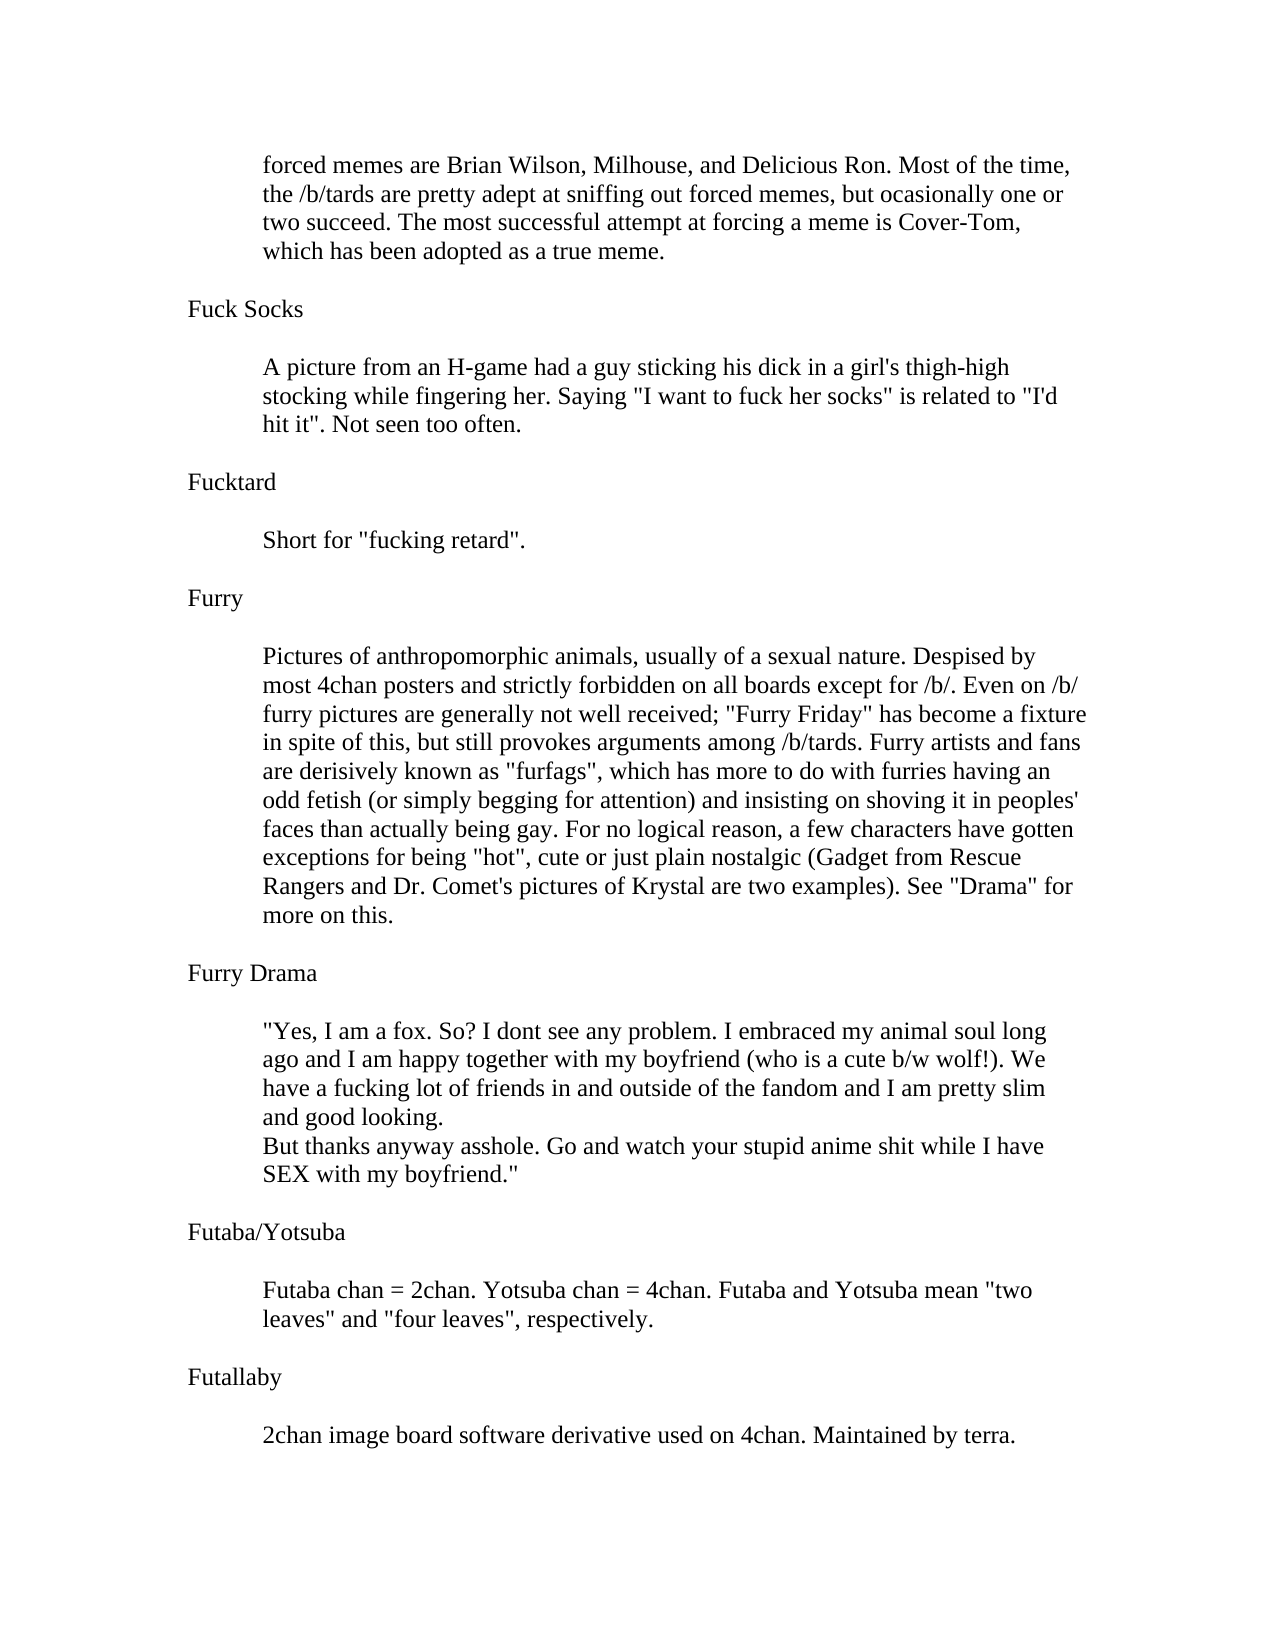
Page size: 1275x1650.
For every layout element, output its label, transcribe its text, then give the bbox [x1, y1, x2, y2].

text Futaba/Yotsuba [187, 1217, 1087, 1246]
text A picture from an H-game had a guy sticking his dick in a girl's thigh-high stocking while fingering her. Saying "I want to fuck her socks" is related to "I'd hit it". Not seen too often. [262, 352, 1087, 438]
text Futallaby [187, 1362, 1087, 1391]
text 2chan image board software derivative used on 4chan. Maintained by terra. [262, 1420, 1087, 1449]
text Short for "fucking retard". [262, 525, 1087, 554]
text Fuck Socks [187, 294, 1087, 323]
text Furry Drama [187, 958, 1087, 987]
text But thanks anyway asshole. Go and watch your stupid anime shit while I have SEX with my boyfriend." [262, 1131, 1087, 1188]
text forced memes are Brian Wilson, Milhouse, and Delicious Ron. Most of the time, the /b/tards are pretty adept at sniffing out forced memes, but ocasionally one or two succeed. The most successful attempt at forcing a meme is Cover-Tom, which has been adopted as a true meme. [262, 150, 1087, 265]
text Futaba chan = 2chan. Yotsuba chan = 4chan. Futaba and Yotsuba mean "two leaves" and "four leaves", respectively. [262, 1275, 1087, 1333]
text Fucktard [187, 467, 1087, 496]
text "Yes, I am a fox. So? I dont see any problem. I embraced my animal soul long ago and I am happy together with my boyfriend (who is a cute b/w wolf!). We have a fucking lot of friends in and outside of the fandom and I am pretty slim and good looking. [262, 1016, 1087, 1131]
text Furry [187, 583, 1087, 612]
text Pictures of anthropomorphic animals, usually of a sexual nature. Despised by most 4chan posters and strictly forbidden on all boards except for /b/. Even on /b/ furry pictures are generally not well received; "Furry Friday" has become a fixture in spite of this, but still provokes arguments among /b/tards. Furry artists and fans are derisively known as "furfags", which has more to do with furries having an odd fetish (or simply begging for attention) and insisting on shoving it in peoples' faces than actually being gay. For no logical reason, a few characters have gotten exceptions for being "hot", cute or just plain nostalgic (Gadget from Rescue Rangers and Dr. Comet's pictures of Krystal are two examples). See "Drama" for more on this. [262, 641, 1087, 929]
